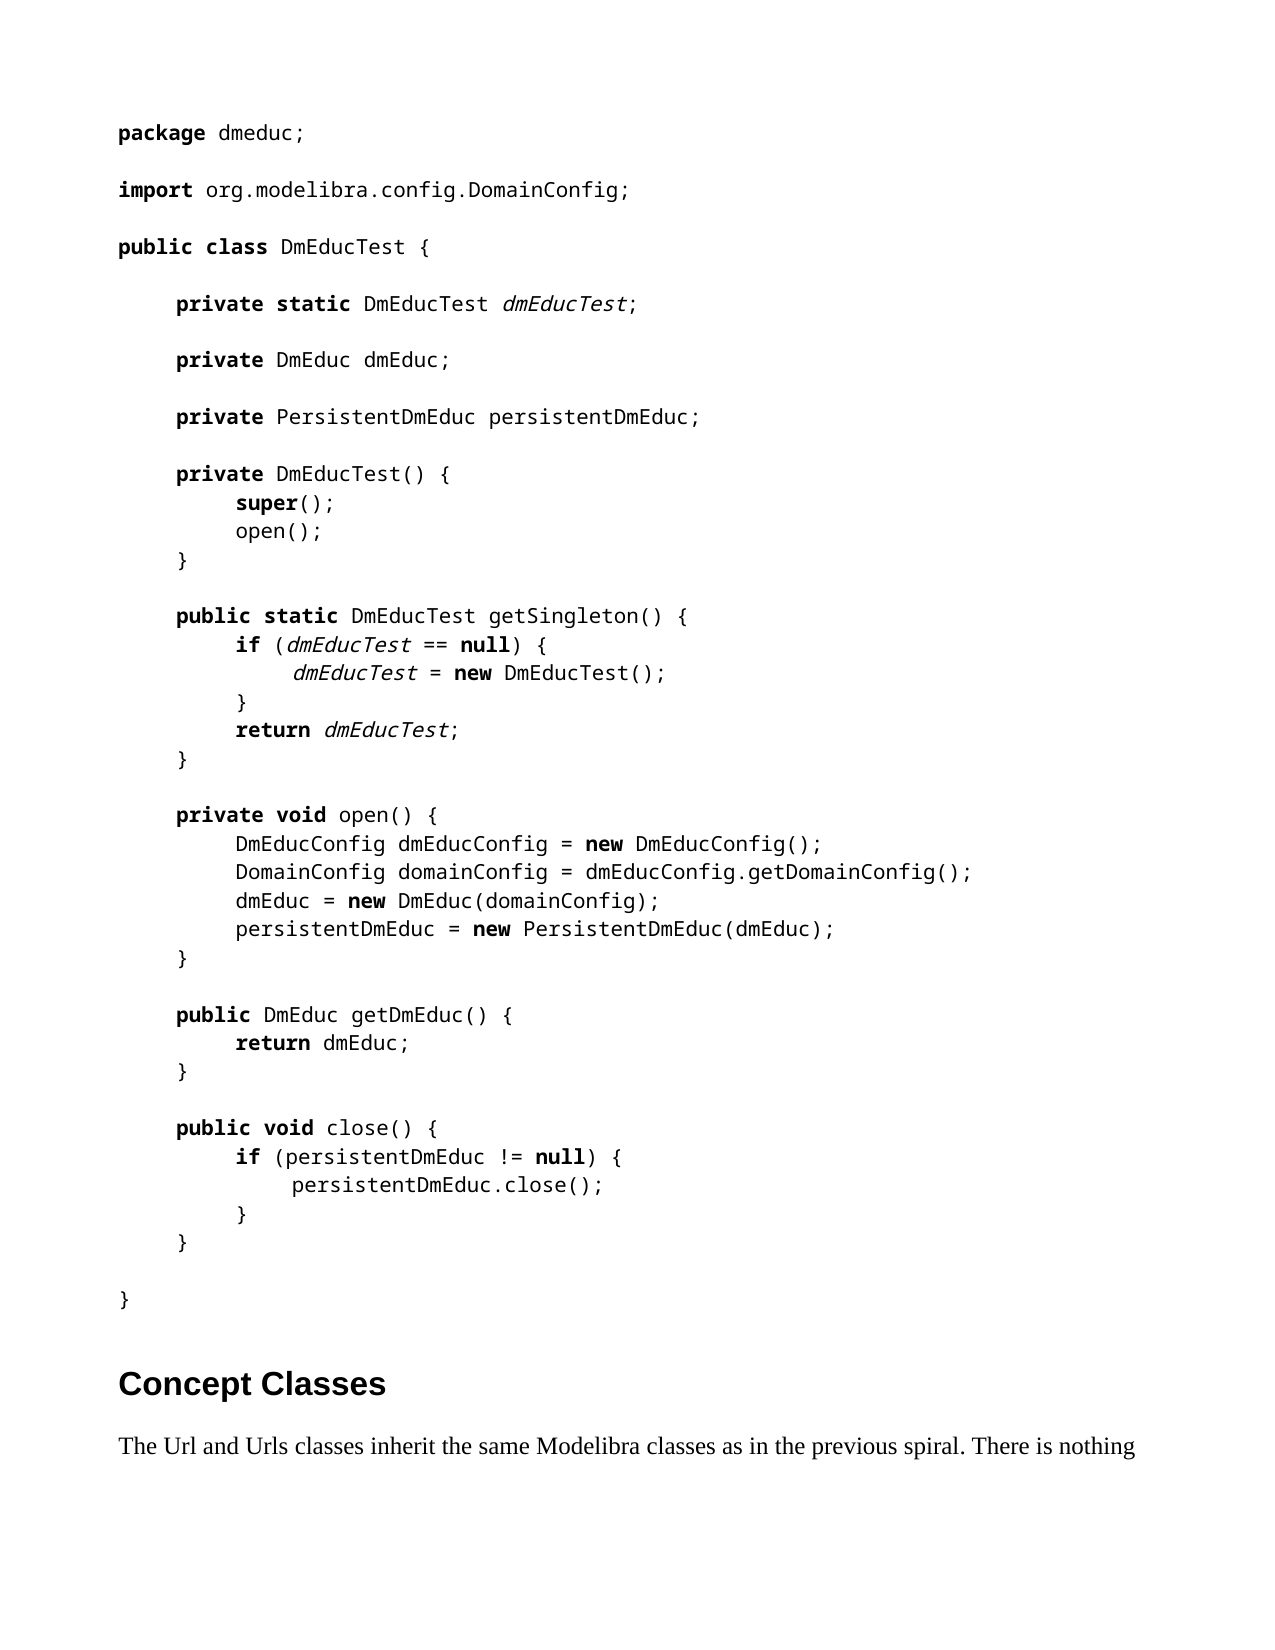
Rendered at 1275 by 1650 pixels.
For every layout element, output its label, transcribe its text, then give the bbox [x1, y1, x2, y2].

text } [118, 545, 1157, 573]
text private void open() { [118, 801, 1157, 829]
text open(); [118, 516, 1157, 545]
text if (dmEducTest == null) { [118, 630, 1157, 658]
text persistentDmEduc.close(); [118, 1170, 1157, 1199]
text super(); [118, 488, 1157, 516]
text public static DmEducTest getSingleton() { [118, 602, 1157, 630]
text public class DmEducTest { [118, 232, 1157, 260]
text package dmeduc; [118, 118, 1157, 147]
text dmEducTest = new DmEducTest(); [118, 658, 1157, 687]
subtitle Concept Classes [118, 1365, 1157, 1402]
text private DmEducTest() { [118, 459, 1157, 488]
text } [118, 1284, 1157, 1312]
text The Url and Urls classes inherit the same Modelibra classes as in the previous spiral. There is nothing [118, 1432, 1157, 1460]
text } [118, 1057, 1157, 1085]
text if (persistentDmEduc != null) { [118, 1142, 1157, 1170]
text } [118, 744, 1157, 772]
text import org.modelibra.config.DomainConfig; [118, 175, 1157, 203]
text persistentDmEduc = new PersistentDmEduc(dmEduc); [118, 914, 1157, 943]
text public void close() { [118, 1113, 1157, 1142]
text } [118, 687, 1157, 715]
text public DmEduc getDmEduc() { [118, 1000, 1157, 1028]
text private static DmEducTest dmEducTest; [118, 289, 1157, 317]
text return dmEducTest; [118, 715, 1157, 744]
text private DmEduc dmEduc; [118, 346, 1157, 374]
text } [118, 1199, 1157, 1227]
text private PersistentDmEduc persistentDmEduc; [118, 402, 1157, 431]
text return dmEduc; [118, 1028, 1157, 1057]
text dmEduc = new DmEduc(domainConfig); [118, 886, 1157, 914]
text } [118, 1227, 1157, 1256]
text DmEducConfig dmEducConfig = new DmEducConfig(); [118, 829, 1157, 857]
text } [118, 943, 1157, 971]
text DomainConfig domainConfig = dmEducConfig.getDomainConfig(); [118, 857, 1157, 886]
